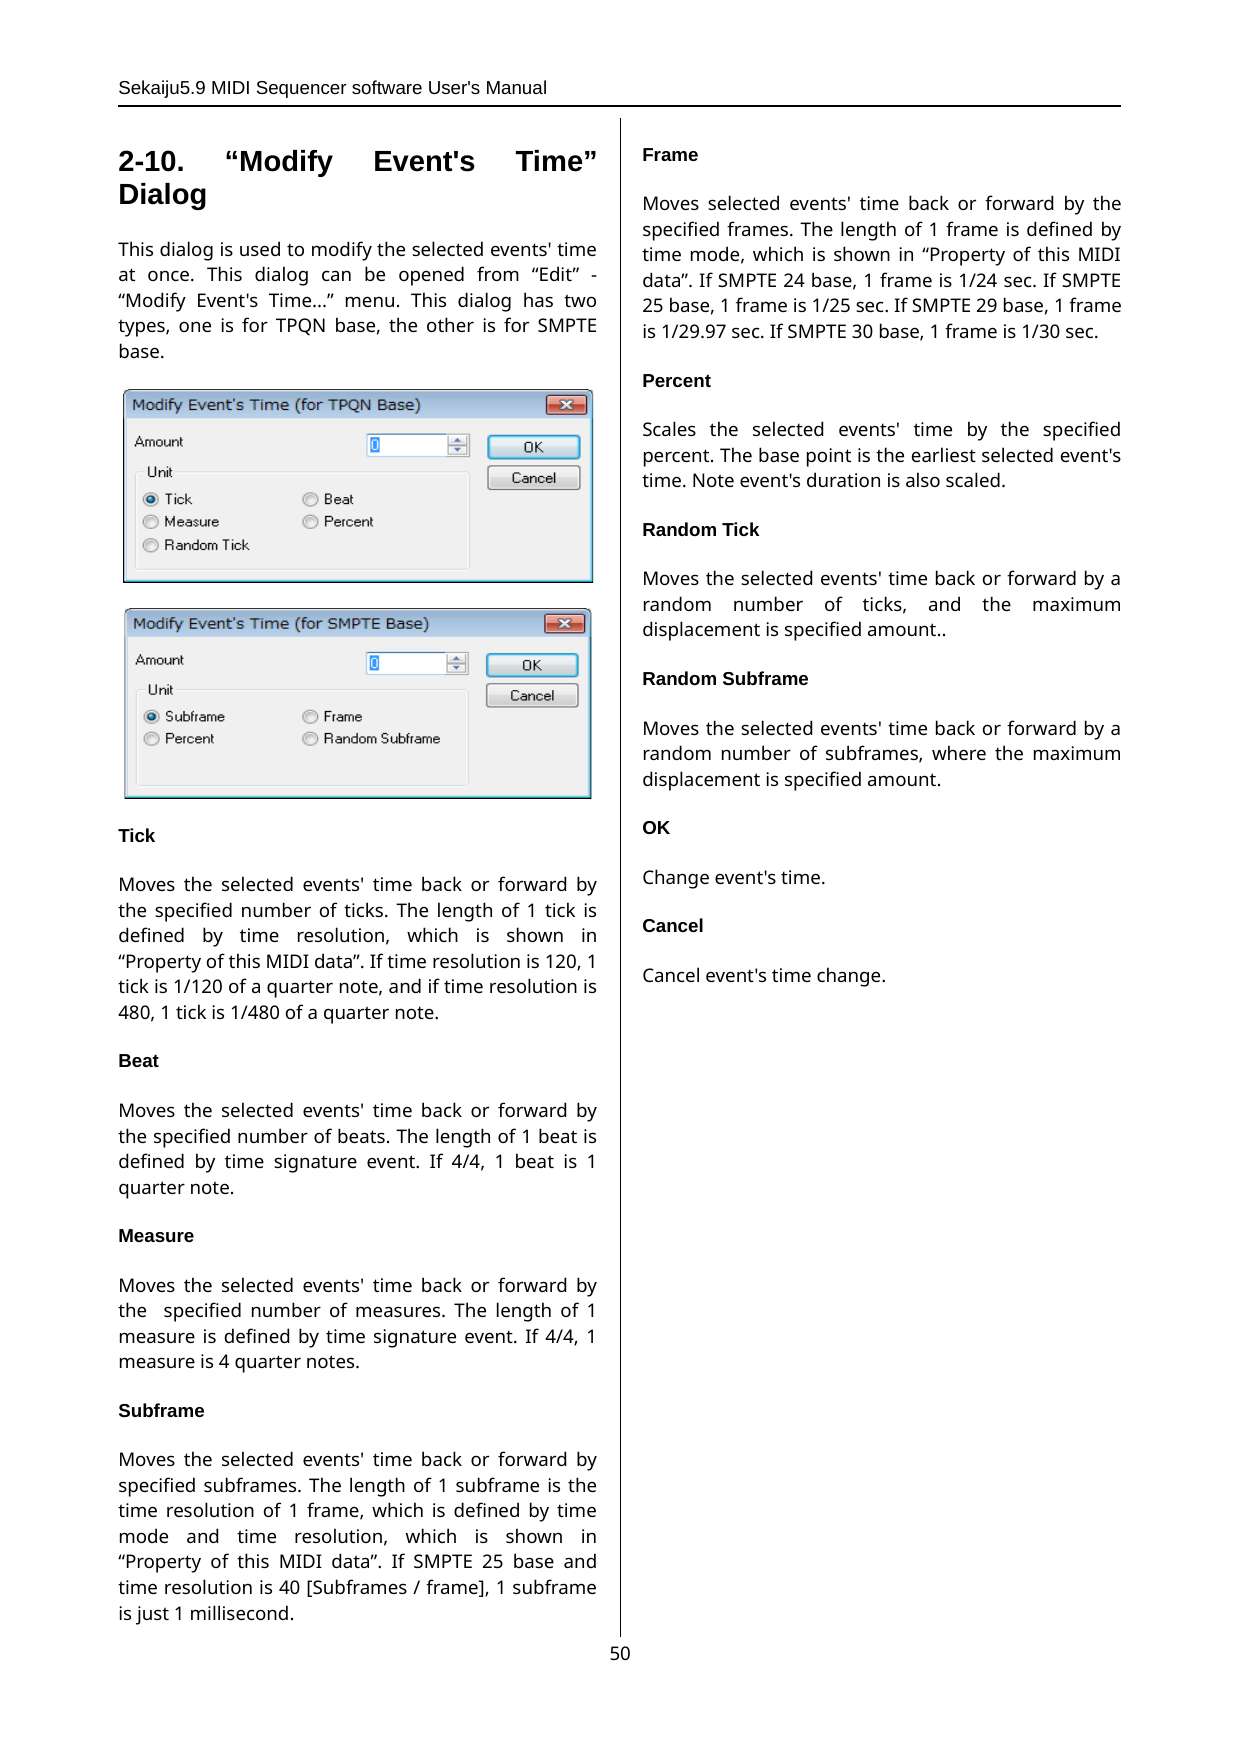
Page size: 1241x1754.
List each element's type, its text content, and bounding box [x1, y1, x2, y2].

text Subframe [118, 1400, 598, 1421]
text Beat [118, 1050, 598, 1072]
text Cancel event's time change. [642, 962, 1122, 988]
picture [123, 389, 594, 583]
text Tick [118, 824, 598, 846]
text Change event's time. [642, 864, 1122, 889]
subtitle 2-10. “Modify Event's Time” Dialog [118, 144, 598, 211]
text Moves the selected events' time back or forward by the specified number of beats. The length of 1 beat is defined by time signature event. If 4/4, 1 beat is 1 quarter note. [118, 1097, 598, 1199]
text Random Tick [642, 518, 1122, 540]
text Cancel [642, 915, 1122, 937]
text Measure [118, 1225, 598, 1247]
text Moves the selected events' time back or forward by a random number of ticks, and the maximum displacement is specified amount.. [642, 566, 1122, 642]
text Scales the selected events' time by the specified percent. The base point is the earliest selected event's time. Note event's duration is also scaled. [642, 416, 1122, 493]
text Moves the selected events' time back or forward by the specified number of measures. The length of 1 measure is defined by time signature event. If 4/4, 1 measure is 4 quarter notes. [118, 1272, 598, 1374]
text Moves the selected events' time back or forward by specified subframes. The length of 1 subframe is the time resolution of 1 frame, which is defined by time mode and time resolution, which is shown in “Property of this MIDI data”. If SMPTE 25 base and time resolution is 40 [Subframes / frame], 1 subframe is just 1 millisecond. [118, 1447, 598, 1625]
text Moves the selected events' time back or forward by the specified number of ticks. The length of 1 tick is defined by time resolution, which is shown in “Property of this MIDI data”. If time resolution is 120, 1 tick is 1/120 of a quarter note, and if time resolution is 480, 1 tick is 1/480 of a quarter note. [118, 872, 598, 1025]
text OK [642, 817, 1122, 838]
text Random Subframe [642, 668, 1122, 689]
text This dialog is used to modify the selected events' time at once. This dialog can be opened from “Edit” - “Modify Event's Time...” menu. This dialog has two types, one is for TPQN base, the other is for SMPTE base. [118, 236, 598, 364]
text Percent [642, 369, 1122, 391]
text Frame [642, 144, 1122, 165]
text Moves the selected events' time back or forward by a random number of subframes, where the maximum displacement is specified amount. [642, 715, 1122, 791]
text Moves selected events' time back or forward by the specified frames. The length of 1 frame is defined by time mode, which is shown in “Property of this MIDI data”. If SMPTE 24 base, 1 frame is 1/24 sec. If SMPTE 25 base, 1 frame is 1/25 sec. If SMPTE 29 base, 1 frame is 1/29.97 sec. If SMPTE 30 base, 1 frame is 1/30 sec. [642, 191, 1122, 344]
picture [124, 608, 592, 799]
